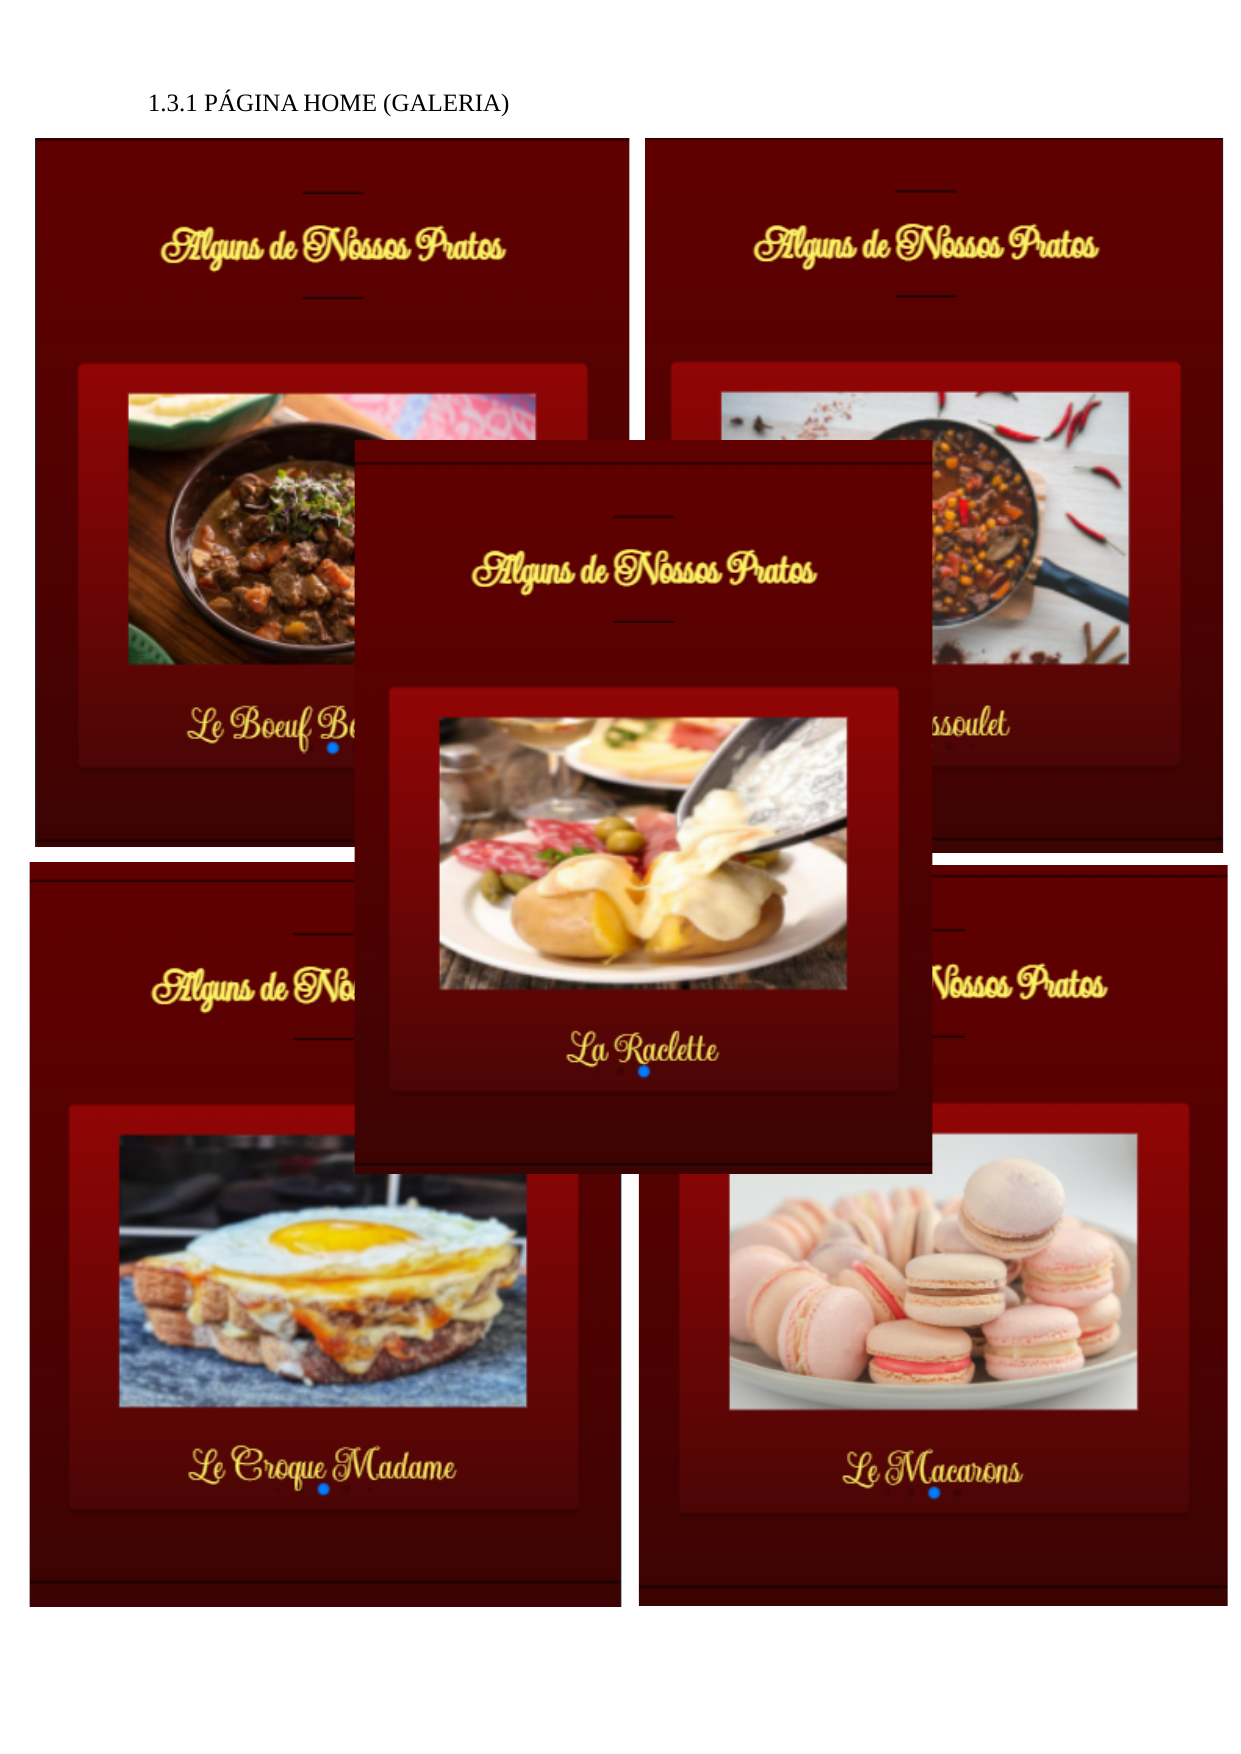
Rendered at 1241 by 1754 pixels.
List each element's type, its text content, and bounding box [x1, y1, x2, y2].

picture [29, 138, 1228, 1607]
subtitle 1.3.1 PÁGINA HOME (GALERIA) [148, 88, 1169, 117]
